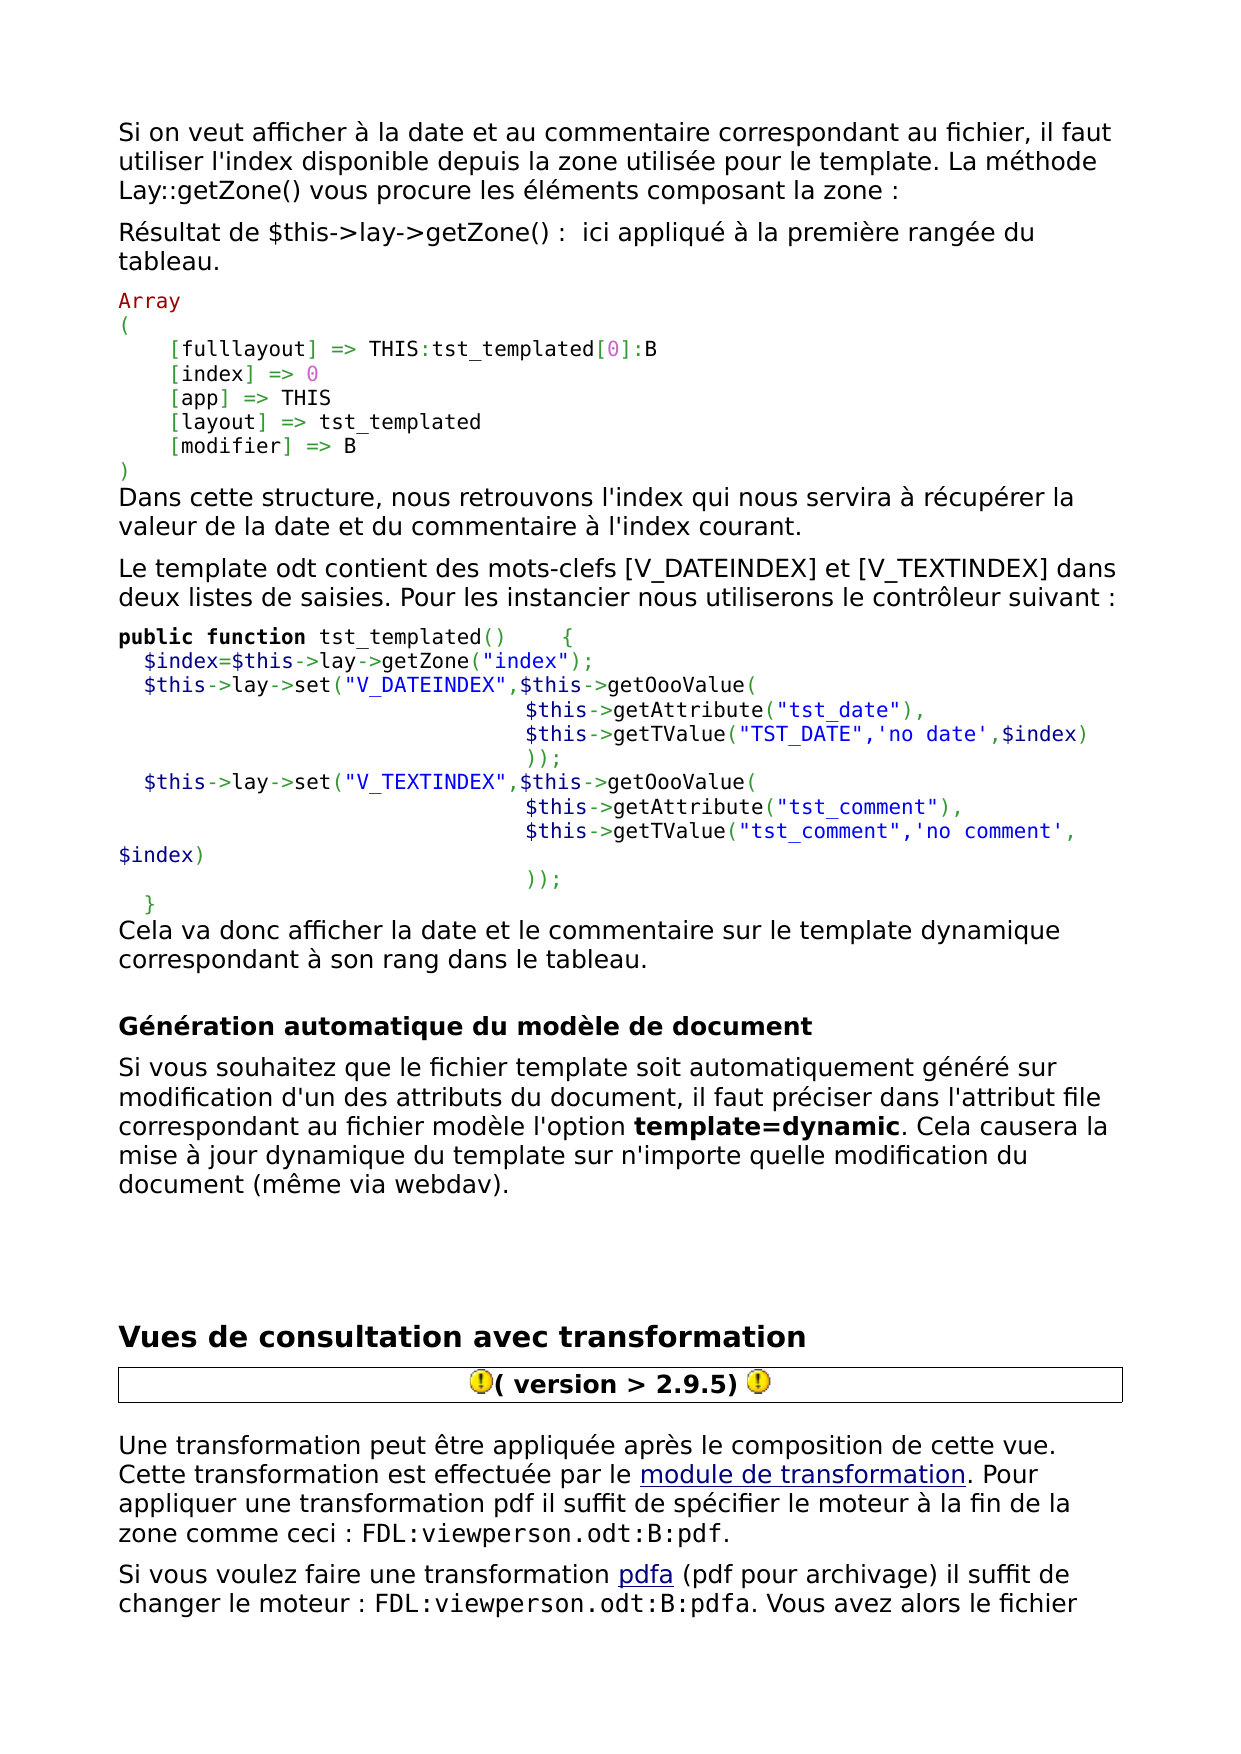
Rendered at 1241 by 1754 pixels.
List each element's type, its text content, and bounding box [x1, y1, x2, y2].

text Cela va donc afficher la date et le commentaire sur le template dynamique correspondant à son rang dans le tableau. [118, 916, 1122, 974]
table_header ( version > 2.9.5) [119, 1368, 1122, 1402]
text ( [118, 313, 1122, 337]
text Le template odt contient des mots-clefs [V_DATEINDEX] et [V_TEXTINDEX] dans deux listes de saisies. Pour les instancier nous utiliserons le contrôleur suivant : [118, 554, 1122, 612]
subtitle Génération automatique du modèle de document [118, 1012, 1122, 1041]
picture [469, 1369, 494, 1394]
text $this->getTValue("tst_comment",'no comment',$index) [118, 819, 1122, 867]
text Si vous voulez faire une transformation pdfa (pdf pour archivage) il suffit de changer le moteur : FDL:viewperson.odt:B:pdfa. Vous avez alors le fichier [118, 1560, 1122, 1619]
text )); [118, 746, 1122, 770]
text )); [118, 867, 1122, 892]
text Si vous souhaitez que le fichier template soit automatiquement généré sur modification d'un des attributs du document, il faut préciser dans l'attribut file correspondant au fichier modèle l'option template=dynamic. Cela causera la mise à jour dynamique du template sur n'importe quelle modification du document (même via webdav). [118, 1053, 1122, 1199]
text Array [118, 289, 1122, 313]
text $this->getTValue("TST_DATE",'no date',$index) [118, 722, 1122, 746]
text Dans cette structure, nous retrouvons l'index qui nous servira à récupérer la valeur de la date et du commentaire à l'index courant. [118, 483, 1122, 541]
text [index] => 0 [118, 362, 1122, 386]
text $this->lay->set("V_DATEINDEX",$this->getOooValue( [118, 673, 1122, 698]
subtitle Vues de consultation avec transformation [118, 1320, 1122, 1354]
text Résultat de $this->lay->getZone() : ici appliqué à la première rangée du tableau. [118, 218, 1122, 276]
text Si on veut afficher à la date et au commentaire correspondant au fichier, il faut utiliser l'index disponible depuis la zone utilisée pour le template. La méthode Lay::getZone() vous procure les éléments composant la zone : [118, 118, 1122, 206]
text [fulllayout] => THIS:tst_templated[0]:B [118, 337, 1122, 362]
text [app] => THIS [118, 386, 1122, 410]
picture [747, 1369, 771, 1394]
text $this->getAttribute("tst_date"), [118, 698, 1122, 722]
text } [118, 892, 1122, 916]
text [layout] => tst_templated [118, 410, 1122, 434]
text public function tst_templated() { [118, 625, 1122, 649]
text $index=$this->lay->getZone("index"); [118, 649, 1122, 673]
text ) [118, 459, 1122, 483]
text $this->lay->set("V_TEXTINDEX",$this->getOooValue( [118, 770, 1122, 795]
text $this->getAttribute("tst_comment"), [118, 795, 1122, 819]
text Une transformation peut être appliquée après le composition de cette vue. Cette transformation est effectuée par le module de transformation. Pour appliquer une transformation pdf il suffit de spécifier le moteur à la fin de la zone comme ceci : FDL:viewperson.odt:B:pdf. [118, 1403, 1122, 1548]
text [modifier] => B [118, 434, 1122, 459]
